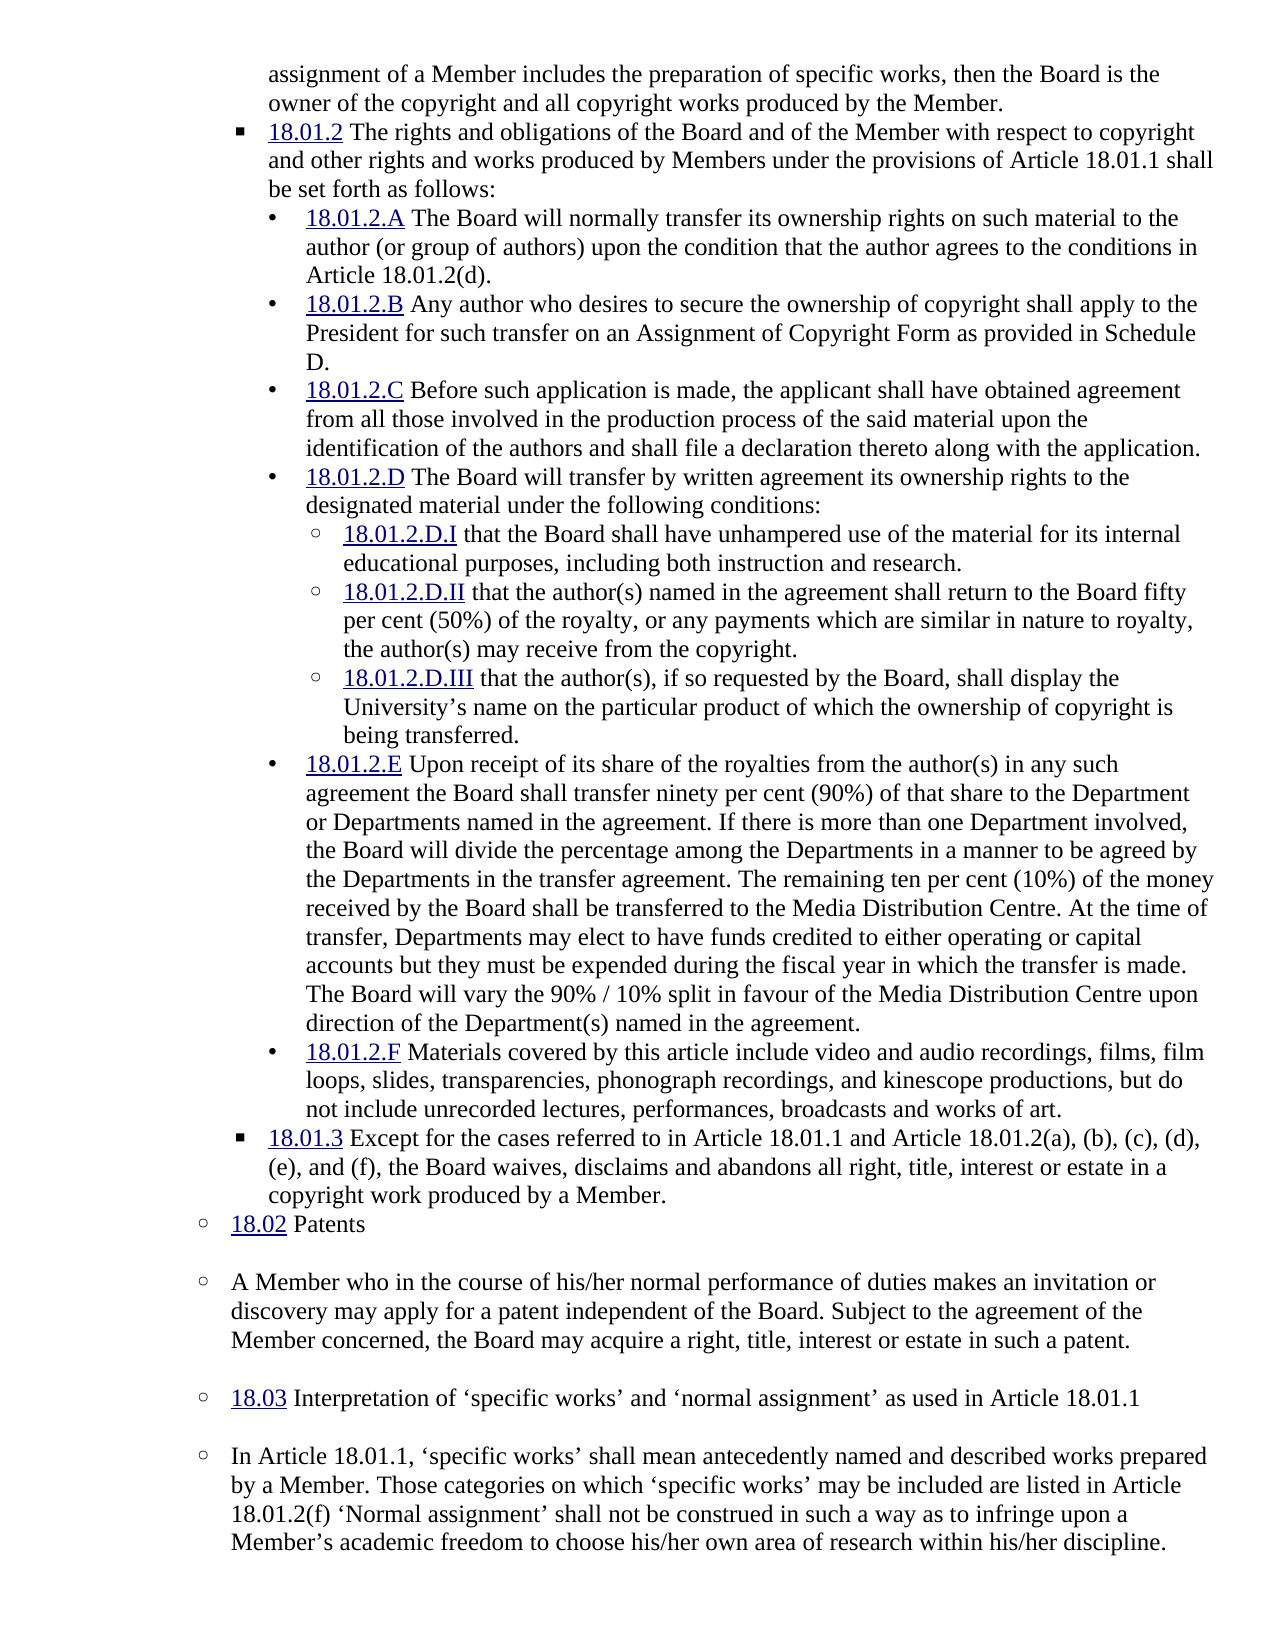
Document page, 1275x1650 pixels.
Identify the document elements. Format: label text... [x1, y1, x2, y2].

list 18.01.2 The rights and obligations of the Board and of the Member with respect to copyright and other rights and works produced by Members under the provisions of Article 18.01.1 shall be set forth as follows: [231, 117, 1216, 203]
list 18.01.2.D.I that the Board shall have unhampered use of the material for its internal educational purposes, including both instruction and research. [306, 519, 1216, 577]
list A Member who in the course of his/her normal performance of duties makes an invitation or discovery may apply for a patent independent of the Board. Subject to the agreement of the Member concerned, the Board may acquire a right, title, interest or estate in such a patent. [193, 1267, 1216, 1353]
list 18.01.2.D.III that the author(s), if so requested by the Board, shall display the University’s name on the particular product of which the ownership of copyright is being transferred. [306, 663, 1216, 749]
list 18.01.2.E Upon receipt of its share of the royalties from the author(s) in any such agreement the Board shall transfer ninety per cent (90%) of that share to the Department or Departments named in the agreement. If there is more than one Department involved, the Board will divide the percentage among the Departments in a manner to be agreed by the Departments in the transfer agreement. The remaining ten per cent (10%) of the money received by the Board shall be transferred to the Media Distribution Centre. At the time of transfer, Departments may elect to have funds credited to either operating or capital accounts but they must be expended during the fiscal year in which the transfer is made. The Board will vary the 90% / 10% split in favour of the Media Distribution Centre upon direction of the Department(s) named in the agreement. [268, 749, 1216, 1037]
list 18.02 Patents [193, 1209, 1216, 1238]
list 18.01.3 Except for the cases referred to in Article 18.01.1 and Article 18.01.2(a), (b), (c), (d), (e), and (f), the Board waives, disclaims and abandons all right, title, interest or estate in a copyright work produced by a Member. [231, 1123, 1216, 1209]
list 18.01.2.D The Board will transfer by written agreement its ownership rights to the designated material under the following conditions: [268, 462, 1216, 519]
list 18.01.2.C Before such application is made, the applicant shall have obtained agreement from all those involved in the production process of the said material upon the identification of the authors and shall file a declaration thereto along with the application. [268, 375, 1216, 462]
list 18.01.2.A The Board will normally transfer its ownership rights on such material to the author (or group of authors) upon the condition that the author agrees to the conditions in Article 18.01.2(d). [268, 203, 1216, 289]
list In Article 18.01.1, ‘specific works’ shall mean antecedently named and described works prepared by a Member. Those categories on which ‘specific works’ may be included are listed in Article 18.01.2(f) ‘Normal assignment’ shall not be construed in such a way as to infringe upon a Member’s academic freedom to choose his/her own area of research within his/her discipline. [193, 1441, 1216, 1556]
list 18.01.2.D.II that the author(s) named in the agreement shall return to the Board fifty per cent (50%) of the royalty, or any payments which are similar in nature to royalty, the author(s) may receive from the copyright. [306, 577, 1216, 663]
list 18.03 Interpretation of ‘specific works’ and ‘normal assignment’ as used in Article 18.01.1 [193, 1383, 1216, 1412]
list 18.01.2.B Any author who desires to secure the ownership of copyright shall apply to the President for such transfer on an Assignment of Copyright Form as provided in Schedule D. [268, 289, 1216, 375]
list 18.01.2.F Materials covered by this article include video and audio recordings, films, film loops, slides, transparencies, phonograph recordings, and kinescope productions, but do not include unrecorded lectures, performances, broadcasts and works of art. [268, 1037, 1216, 1123]
list assignment of a Member includes the preparation of specific works, then the Board is the owner of the copyright and all copyright works produced by the Member. [231, 59, 1216, 117]
